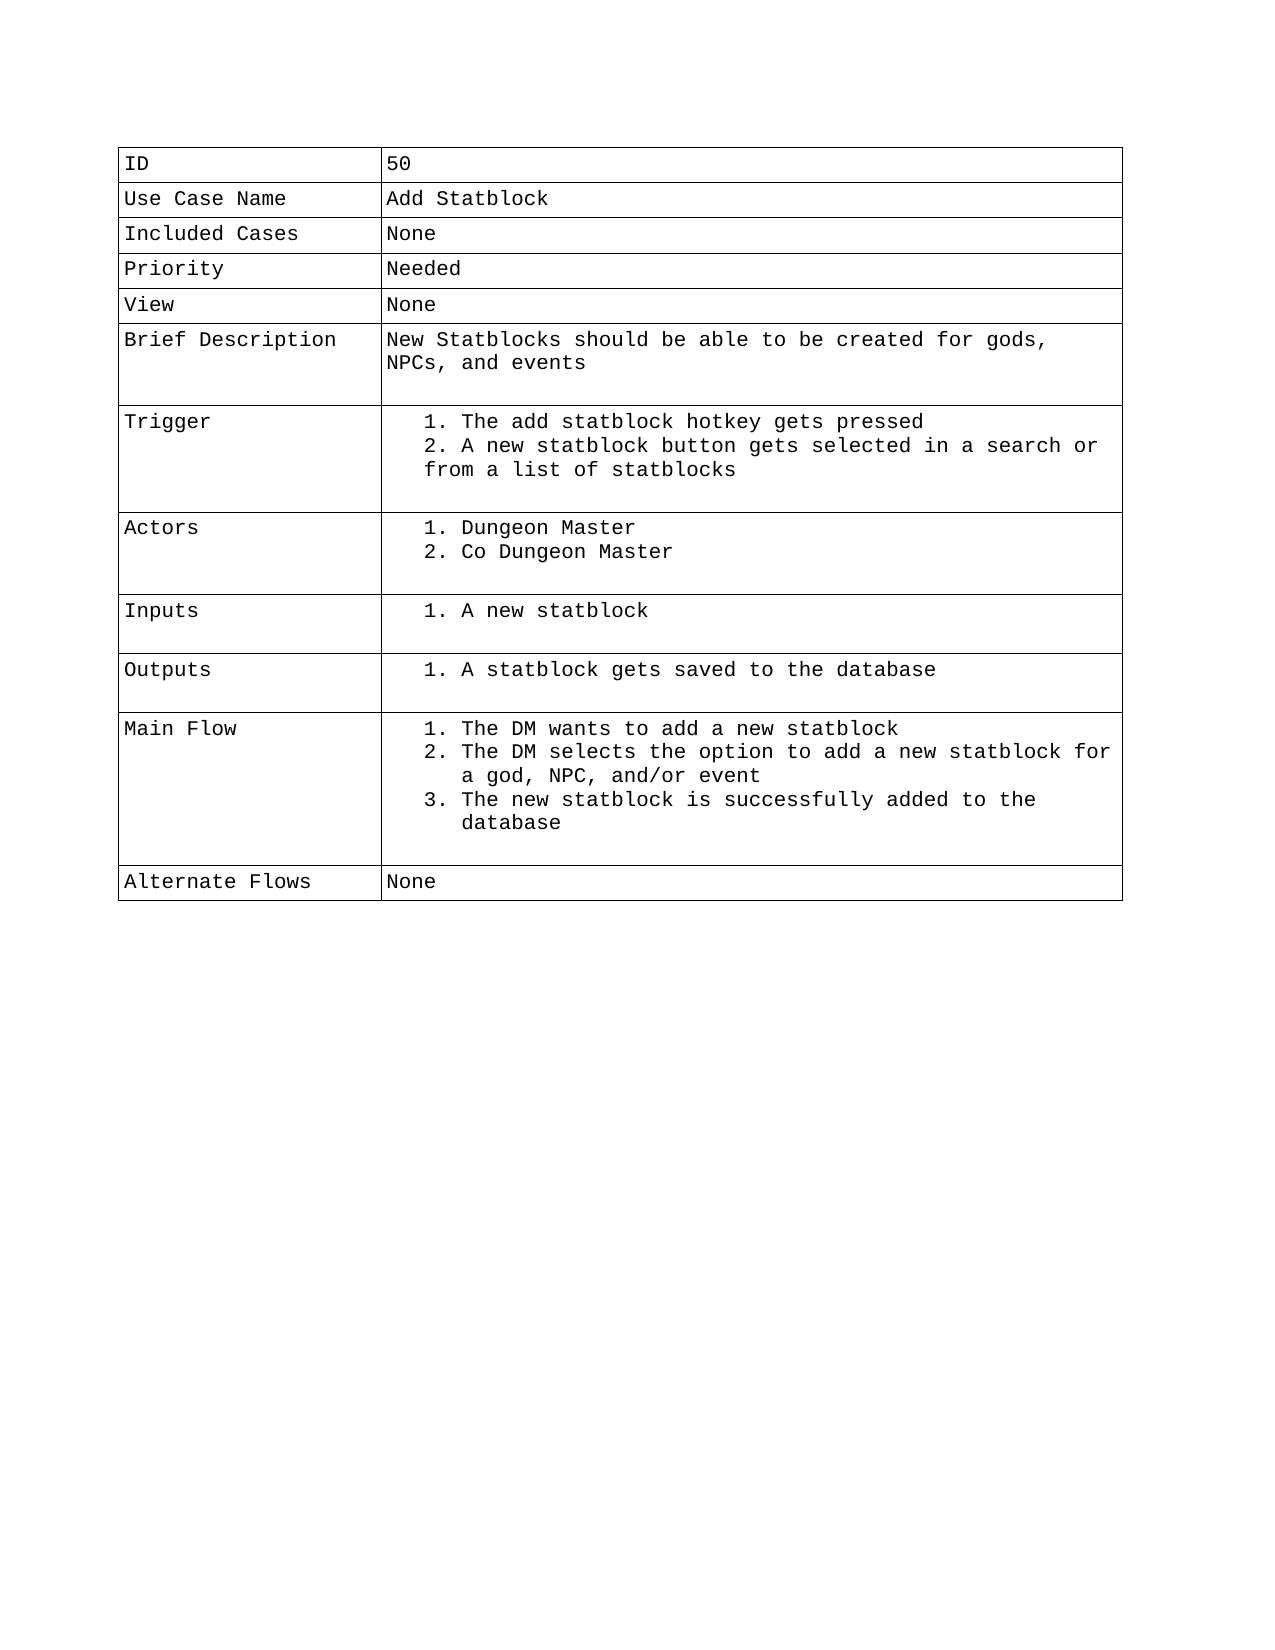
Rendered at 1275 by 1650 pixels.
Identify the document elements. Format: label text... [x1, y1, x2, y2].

table_cell Included Cases [119, 218, 381, 252]
table_header 50 [382, 148, 1122, 182]
table_cell None [382, 218, 1122, 252]
table_cell A statblock gets saved to the database [382, 654, 1122, 712]
table_cell None [382, 866, 1122, 900]
table_cell None [382, 289, 1122, 323]
table_cell 1. Dungeon Master 2. Co Dungeon Master [382, 513, 1122, 594]
table_cell Inputs [119, 595, 381, 653]
table_cell Trigger [119, 406, 381, 512]
table_cell Actors [119, 513, 381, 594]
table_cell New Statblocks should be able to be created for gods, NPCs, and events [382, 324, 1122, 405]
table_header ID [119, 148, 381, 182]
table_cell Brief Description [119, 324, 381, 405]
table_cell Add Statblock [382, 183, 1122, 217]
table_cell A new statblock [382, 595, 1122, 653]
table_cell Alternate Flows [119, 866, 381, 900]
table_cell 1. The DM wants to add a new statblock 2. The DM selects the option to add a new statblock for a god, NPC, and/or event 3. The new statblock is successfully added to the database [382, 713, 1122, 865]
table_cell 1. The add statblock hotkey gets pressed 2. A new statblock button gets selected in a search or from a list of statblocks [382, 406, 1122, 512]
table_cell Main Flow [119, 713, 381, 865]
table_cell Use Case Name [119, 183, 381, 217]
table_cell Priority [119, 254, 381, 288]
table_cell Needed [382, 254, 1122, 288]
table_cell View [119, 289, 381, 323]
table_cell Outputs [119, 654, 381, 712]
